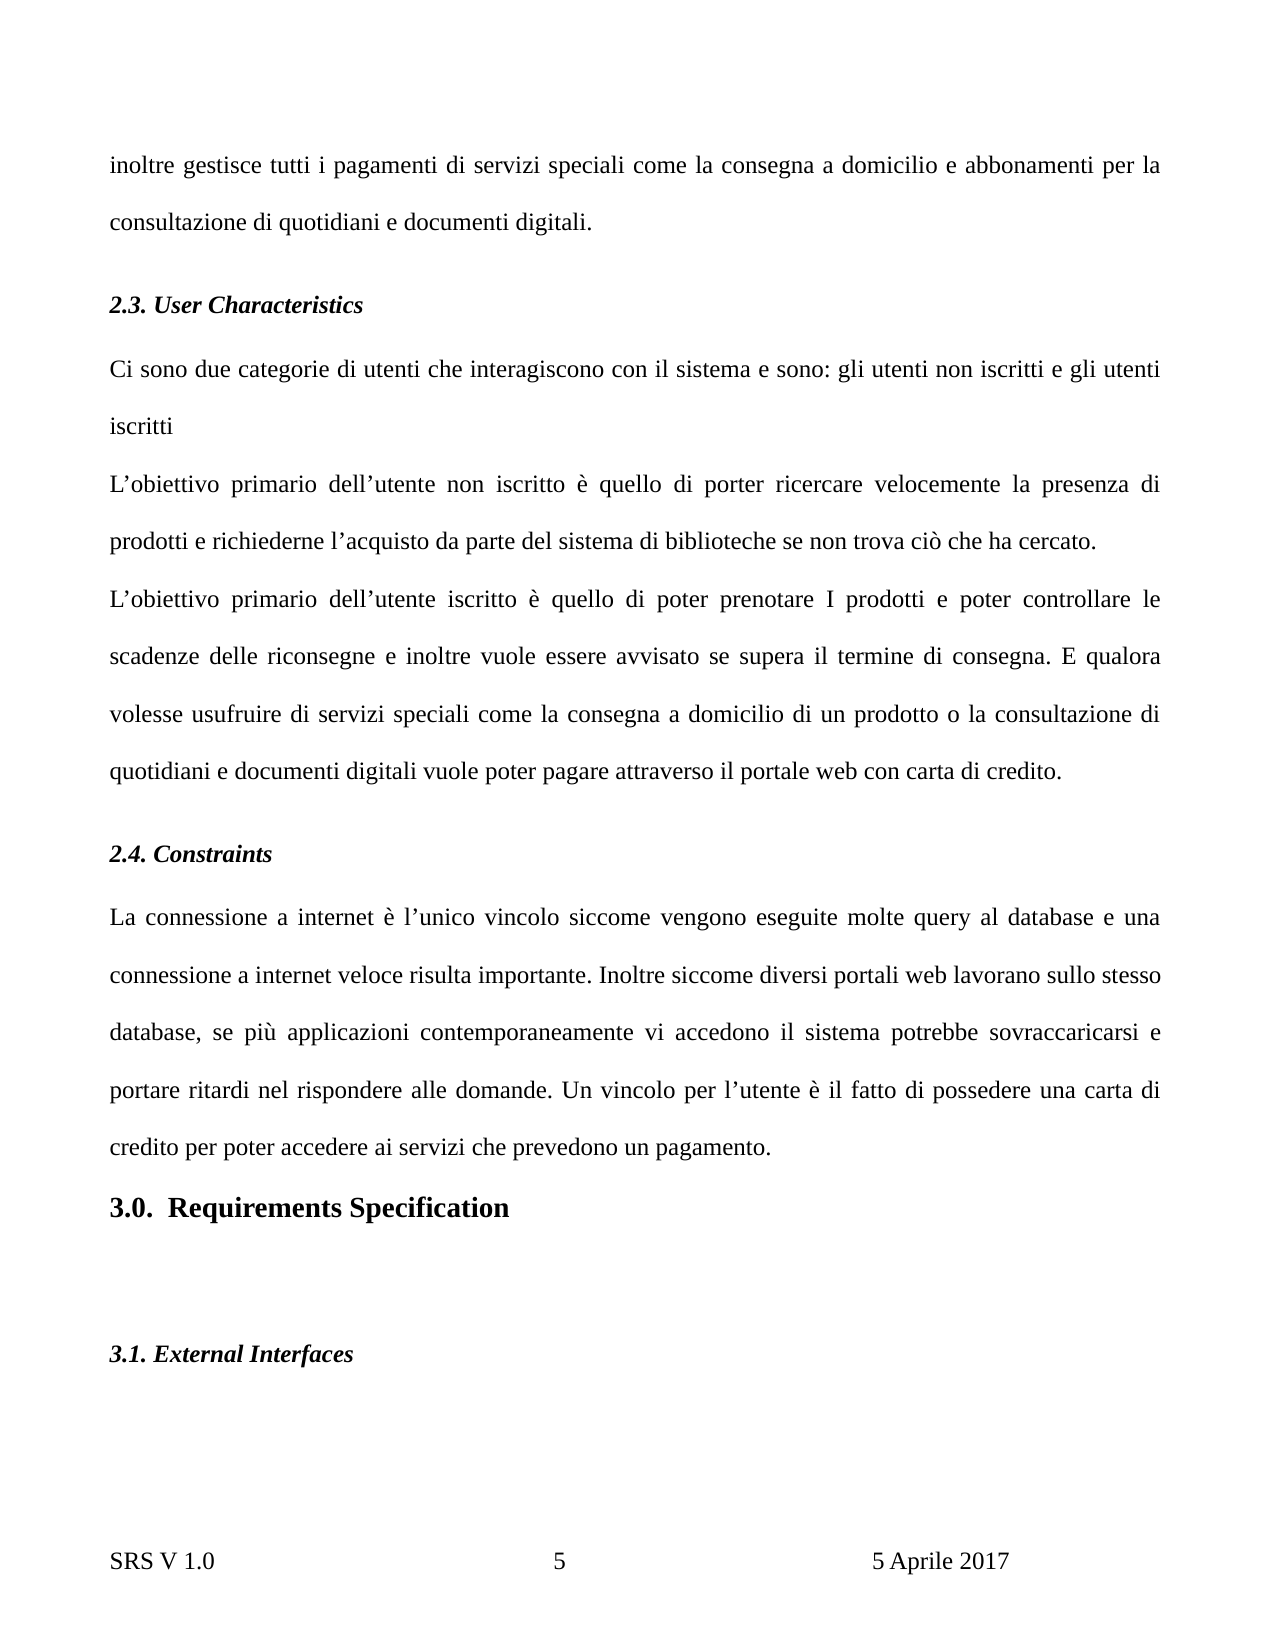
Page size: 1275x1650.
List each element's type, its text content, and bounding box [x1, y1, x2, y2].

subtitle 3.0. Requirements Specification [109, 1190, 1162, 1223]
text L’obiettivo primario dell’utente iscritto è quello di poter prenotare I prodotti e poter controllare le scadenze delle riconsegne e inoltre vuole essere avvisato se supera il termine di consegna. E qualora volesse usufruire di servizi speciali come la consegna a domicilio di un prodotto o la consultazione di quotidiani e documenti digitali vuole poter pagare attraverso il portale web con carta di credito. [109, 584, 1162, 785]
text L’obiettivo primario dell’utente non iscritto è quello di porter ricercare velocemente la presenza di prodotti e richiederne l’acquisto da parte del sistema di biblioteche se non trova ciò che ha cercato. [109, 469, 1162, 555]
subtitle 2.3. User Characteristics [109, 290, 1162, 319]
text Ci sono due categorie di utenti che interagiscono con il sistema e sono: gli utenti non iscritti e gli utenti iscritti [109, 354, 1162, 440]
text inoltre gestisce tutti i pagamenti di servizi speciali come la consegna a domicilio e abbonamenti per la consultazione di quotidiani e documenti digitali. [109, 150, 1162, 236]
text La connessione a internet è l’unico vincolo siccome vengono eseguite molte query al database e una connessione a internet veloce risulta importante. Inoltre siccome diversi portali web lavorano sullo stesso database, se più applicazioni contemporaneamente vi accedono il sistema potrebbe sovraccaricarsi e portare ritardi nel rispondere alle domande. Un vincolo per l’utente è il fatto di possedere una carta di credito per poter accedere ai servizi che prevedono un pagamento. [109, 902, 1162, 1161]
subtitle 3.1. External Interfaces [109, 1339, 1162, 1368]
subtitle 2.4. Constraints [109, 839, 1162, 867]
